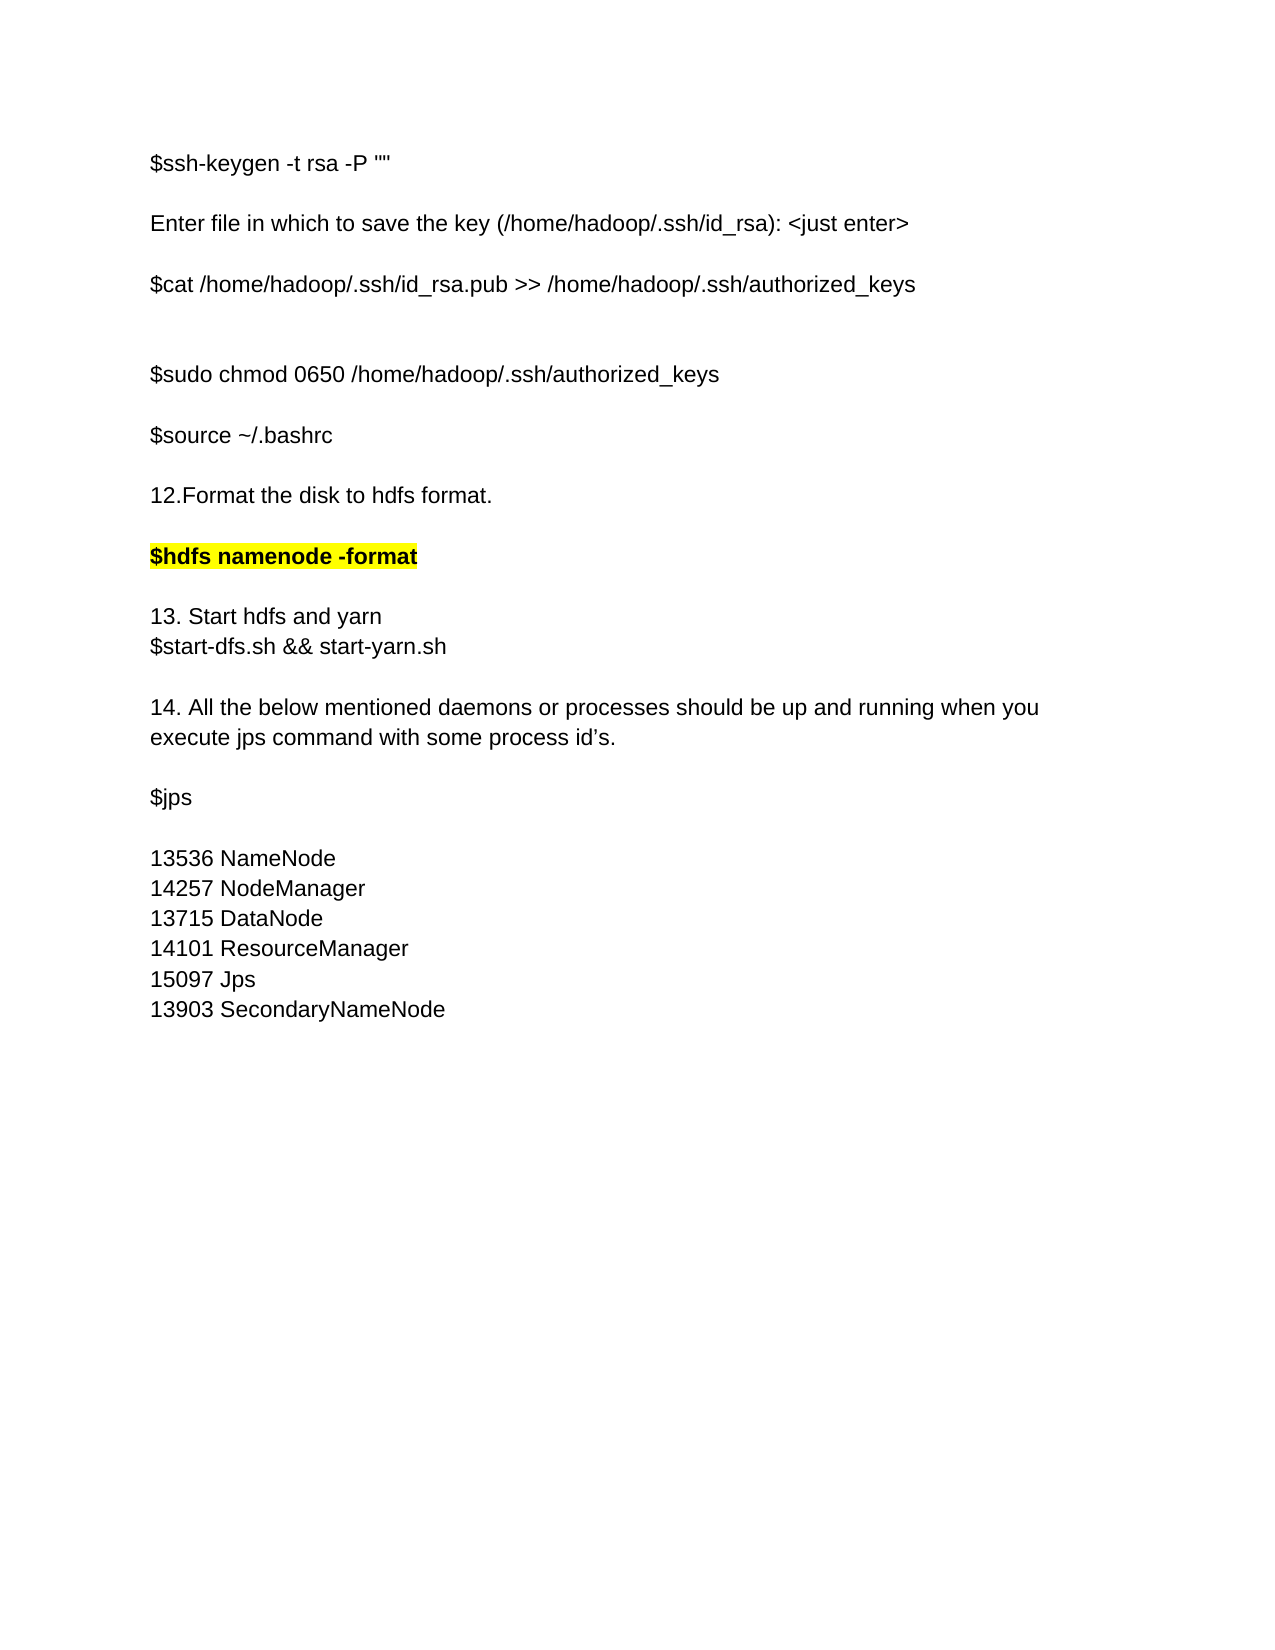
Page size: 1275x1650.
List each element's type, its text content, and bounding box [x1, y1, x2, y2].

text 13. Start hdfs and yarn [150, 603, 1125, 629]
text Enter file in which to save the key (/home/hadoop/.ssh/id_rsa): <just enter> [150, 210, 1125, 237]
text $cat /home/hadoop/.ssh/id_rsa.pub >> /home/hadoop/.ssh/authorized_keys [150, 271, 1125, 297]
text 15097 Jps [150, 966, 1125, 992]
text 13903 SecondaryNameNode [150, 996, 1125, 1022]
text 12.Format the disk to hdfs format. [150, 482, 1125, 509]
text $hdfs namenode -format [150, 543, 1125, 569]
text 13536 NameNode [150, 845, 1125, 871]
text $start-dfs.sh && start-yarn.sh [150, 633, 1125, 660]
text 14257 NodeManager [150, 875, 1125, 901]
text $jps [150, 784, 1125, 811]
text $sudo chmod 0650 /home/hadoop/.ssh/authorized_keys [150, 361, 1125, 388]
text $ssh-keygen -t rsa -P "" [150, 150, 1125, 176]
text 14101 ResourceManager [150, 935, 1125, 962]
text 14. All the below mentioned daemons or processes should be up and running when you execute jps command with some process id’s. [150, 694, 1125, 750]
text $source ~/.bashrc [150, 422, 1125, 448]
text 13715 DataNode [150, 905, 1125, 932]
